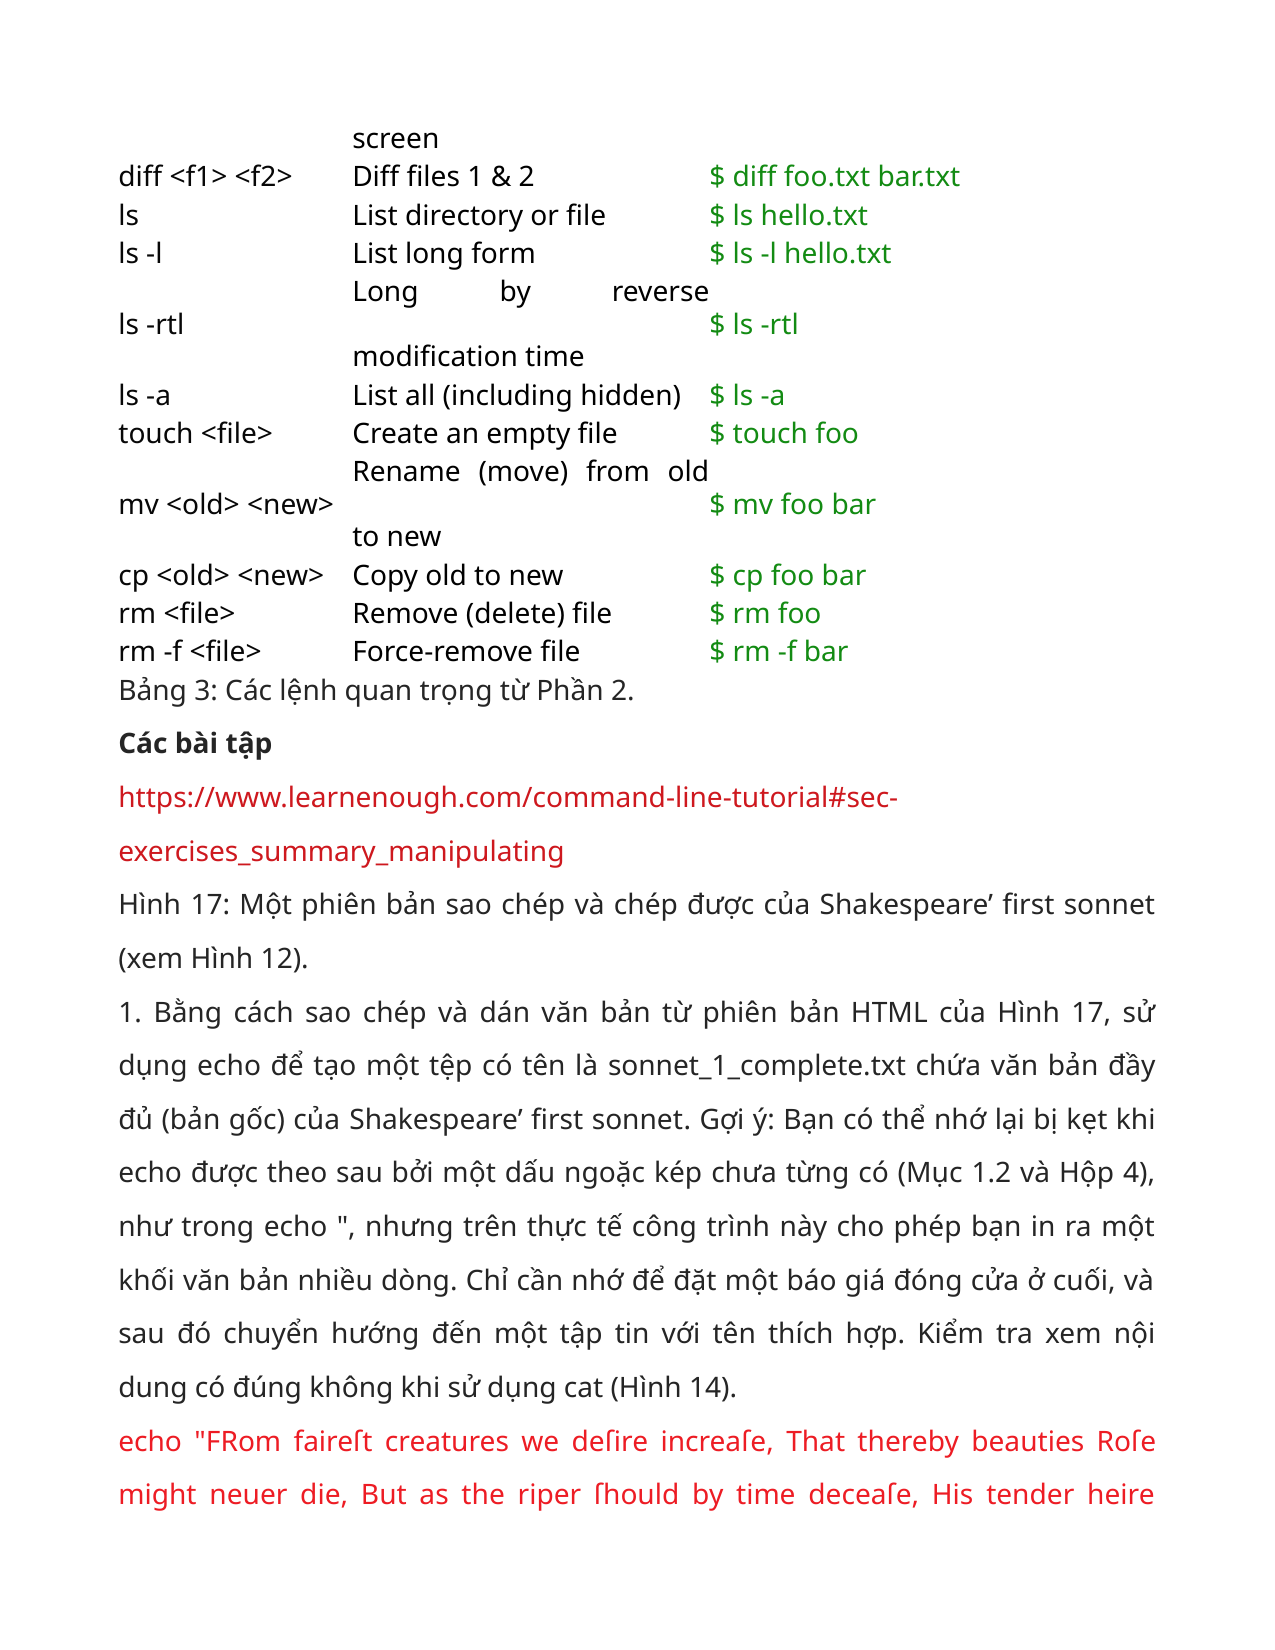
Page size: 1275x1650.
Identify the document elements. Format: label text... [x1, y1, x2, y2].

table_cell $ ls -a [709, 375, 1059, 413]
table_cell cp <old> <new> [118, 555, 352, 593]
table_cell mv <old> <new> [118, 452, 352, 555]
text echo "FRom faireſt creatures we deſire increaſe, That thereby beauties Roſe might neuer die, But as the riper ſhould by time deceaſe, His tender heire [118, 1421, 1157, 1513]
table_cell ls -rtl [118, 271, 352, 375]
text https://www.learnenough.com/command-line-tutorial#sec-exercises_summary_manipulating [118, 777, 1157, 869]
table_cell touch <file> [118, 413, 352, 452]
table_cell ls -a [118, 375, 352, 413]
table_cell Create an empty file [352, 413, 709, 452]
table_cell Long by reverse modification time [352, 271, 709, 375]
table_cell $ ls -l hello.txt [709, 233, 1059, 271]
table_cell $ cat hello.txt [709, 118, 1059, 156]
table_cell rm -f <file> [118, 632, 352, 670]
table_cell $ diff foo.txt bar.txt [709, 156, 1059, 195]
table_cell $ ls -rtl [709, 271, 1059, 375]
table_cell List directory or file [352, 195, 709, 233]
table_cell Remove (delete) file [352, 593, 709, 632]
table_cell rm <file> [118, 593, 352, 632]
table_cell [118, 118, 352, 156]
table_cell List long form [352, 233, 709, 271]
table_cell $ cp foo bar [709, 555, 1059, 593]
text Các bài tập [118, 724, 1157, 762]
table_cell Copy old to new [352, 555, 709, 593]
table_cell Force-remove file [352, 632, 709, 670]
text Bảng 3: Các lệnh quan trọng từ Phần 2. [118, 670, 1157, 708]
table_cell $ mv foo bar [709, 452, 1059, 555]
table_cell Diff files 1 & 2 [352, 156, 709, 195]
table_cell $ touch foo [709, 413, 1059, 452]
table_cell Rename (move) from old to new [352, 452, 709, 555]
table_cell $ rm foo [709, 593, 1059, 632]
table_cell diff <f1> <f2> [118, 156, 352, 195]
text Hình 17: Một phiên bản sao chép và chép được của Shakespeare’ first sonnet (xem Hình 12). [118, 884, 1157, 977]
table_cell ls [118, 195, 352, 233]
text 1. Bằng cách sao chép và dán văn bản từ phiên bản HTML của Hình 17, sử dụng echo để tạo một tệp có tên là sonnet_1_complete.txt chứa văn bản đầy đủ (bản gốc) của Shakespeare’ first sonnet. Gợi ý: Bạn có thể nhớ lại bị kẹt khi echo được theo sau bởi một dấu ngoặc kép chưa từng có (Mục 1.2 và Hộp 4), như trong echo ", nhưng trên thực tế công trình này cho phép bạn in ra một khối văn bản nhiều dòng. Chỉ cần nhớ để đặt một báo giá đóng cửa ở cuối, và sau đó chuyển hướng đến một tập tin với tên thích hợp. Kiểm tra xem nội dung có đúng không khi sử dụng cat (Hình 14). [118, 992, 1157, 1406]
table_cell $ ls hello.txt [709, 195, 1059, 233]
table_cell ls -l [118, 233, 352, 271]
table_cell $ rm -f bar [709, 632, 1059, 670]
table_cell List all (including hidden) [352, 375, 709, 413]
table_cell Print contents of file to screen [352, 118, 709, 156]
